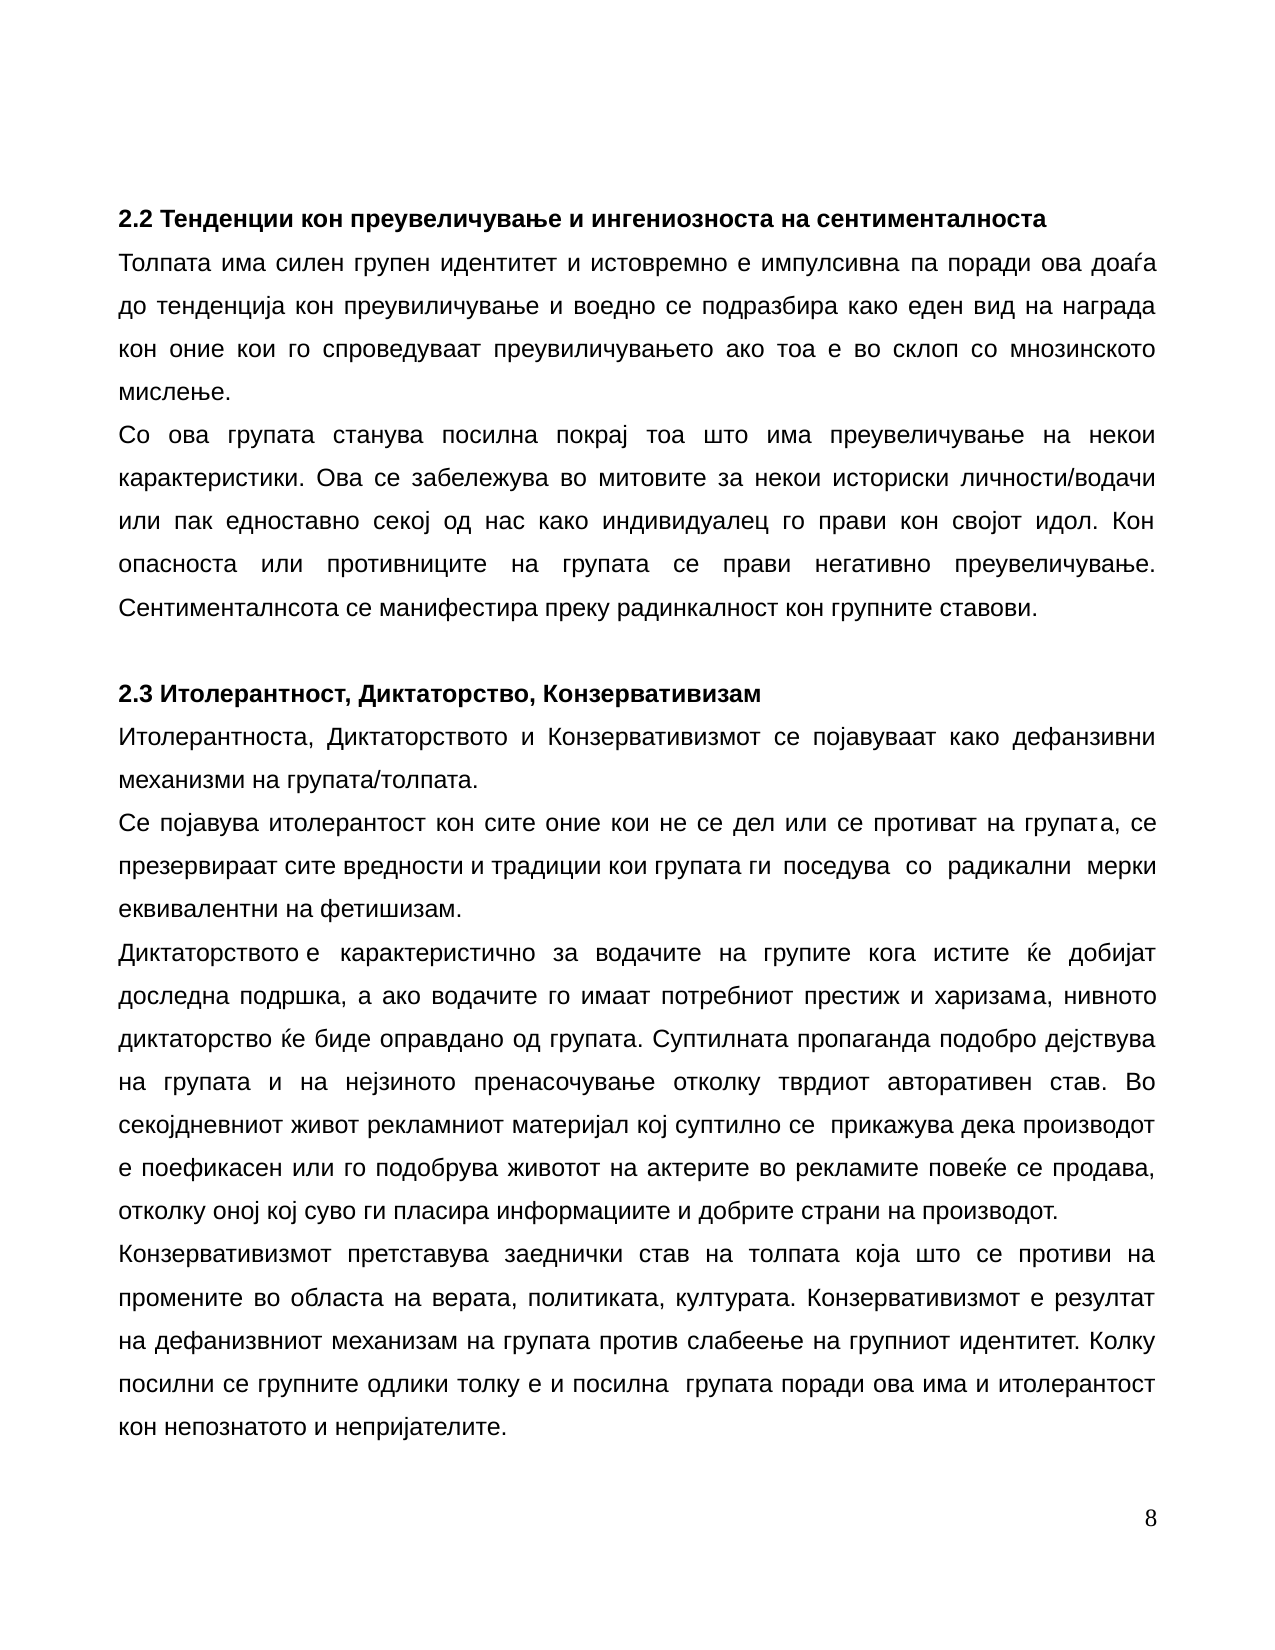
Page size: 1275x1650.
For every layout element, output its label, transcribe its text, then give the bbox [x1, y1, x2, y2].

text Итолерантноста, Диктаторството и Конзервативизмот се појавуваат како дефанзивни механизми на групата/толпата. [118, 722, 1157, 794]
text 2.2 Тенденции кон преувеличување и ингениозноста на сентименталноста [118, 204, 1157, 233]
text Диктаторството е карактеристично за водачите на групите кога истите ќе добијат доследна подршка, а ако водачите го имаат потребниот престиж и харизама, нивното диктаторство ќе биде оправдано од групата. Суптилната пропаганда подобро дејствува на групата и на нејзиното пренасочување отколку тврдиот авторативен став. Во секојдневниот живот рекламниот материјал кој суптилно се прикажува дека производот е поефикасен или го подобрува животот на актерите во рекламите повеќе се продава, отколку оној кој суво ги пласира информациите и добрите страни на производот. [118, 937, 1157, 1225]
text 2.3 Итолерантност, Диктаторство, Конзервативизам [118, 679, 1157, 707]
text Со ова групата станува посилна покрај тоа што има преувеличување на некои карактеристики. Ова се забележува во митовите за некои историски личности/водачи или пак едноставно секој од нас како индивидуалец го прави кон својот идол. Кон опасноста или противниците на групата се прави негативно преувеличување. Сентименталнсота се манифестира преку радинкалност кон групните ставови. [118, 420, 1157, 621]
text Се појавува итолерантост кон сите оние кои не се дел или се противат на групата, се презервираат сите вредности и традиции кои групата ги поседува со радикални мерки еквивалентни на фетишизам. [118, 808, 1157, 923]
text Конзервативизмот претставува заеднички став на толпата која што се противи на промените во областа на верата, политиката, културата. Конзервативизмот е резултат на дефанизвниот механизам на групата против слабеење на групниот идентитет. Колку посилни се групните одлики толку е и посилна групата поради ова има и итолерантост кон непознатото и непријателите. [118, 1239, 1157, 1441]
text Толпата има силен групен идентитет и истовремно е импулсивна па поради ова доаѓа до тенденција кон преувиличување и воедно се подразбира како еден вид на награда кон оние кои го спроведуваат преувиличувањето ако тоа е во склоп со мнозинското мислење. [118, 247, 1157, 406]
